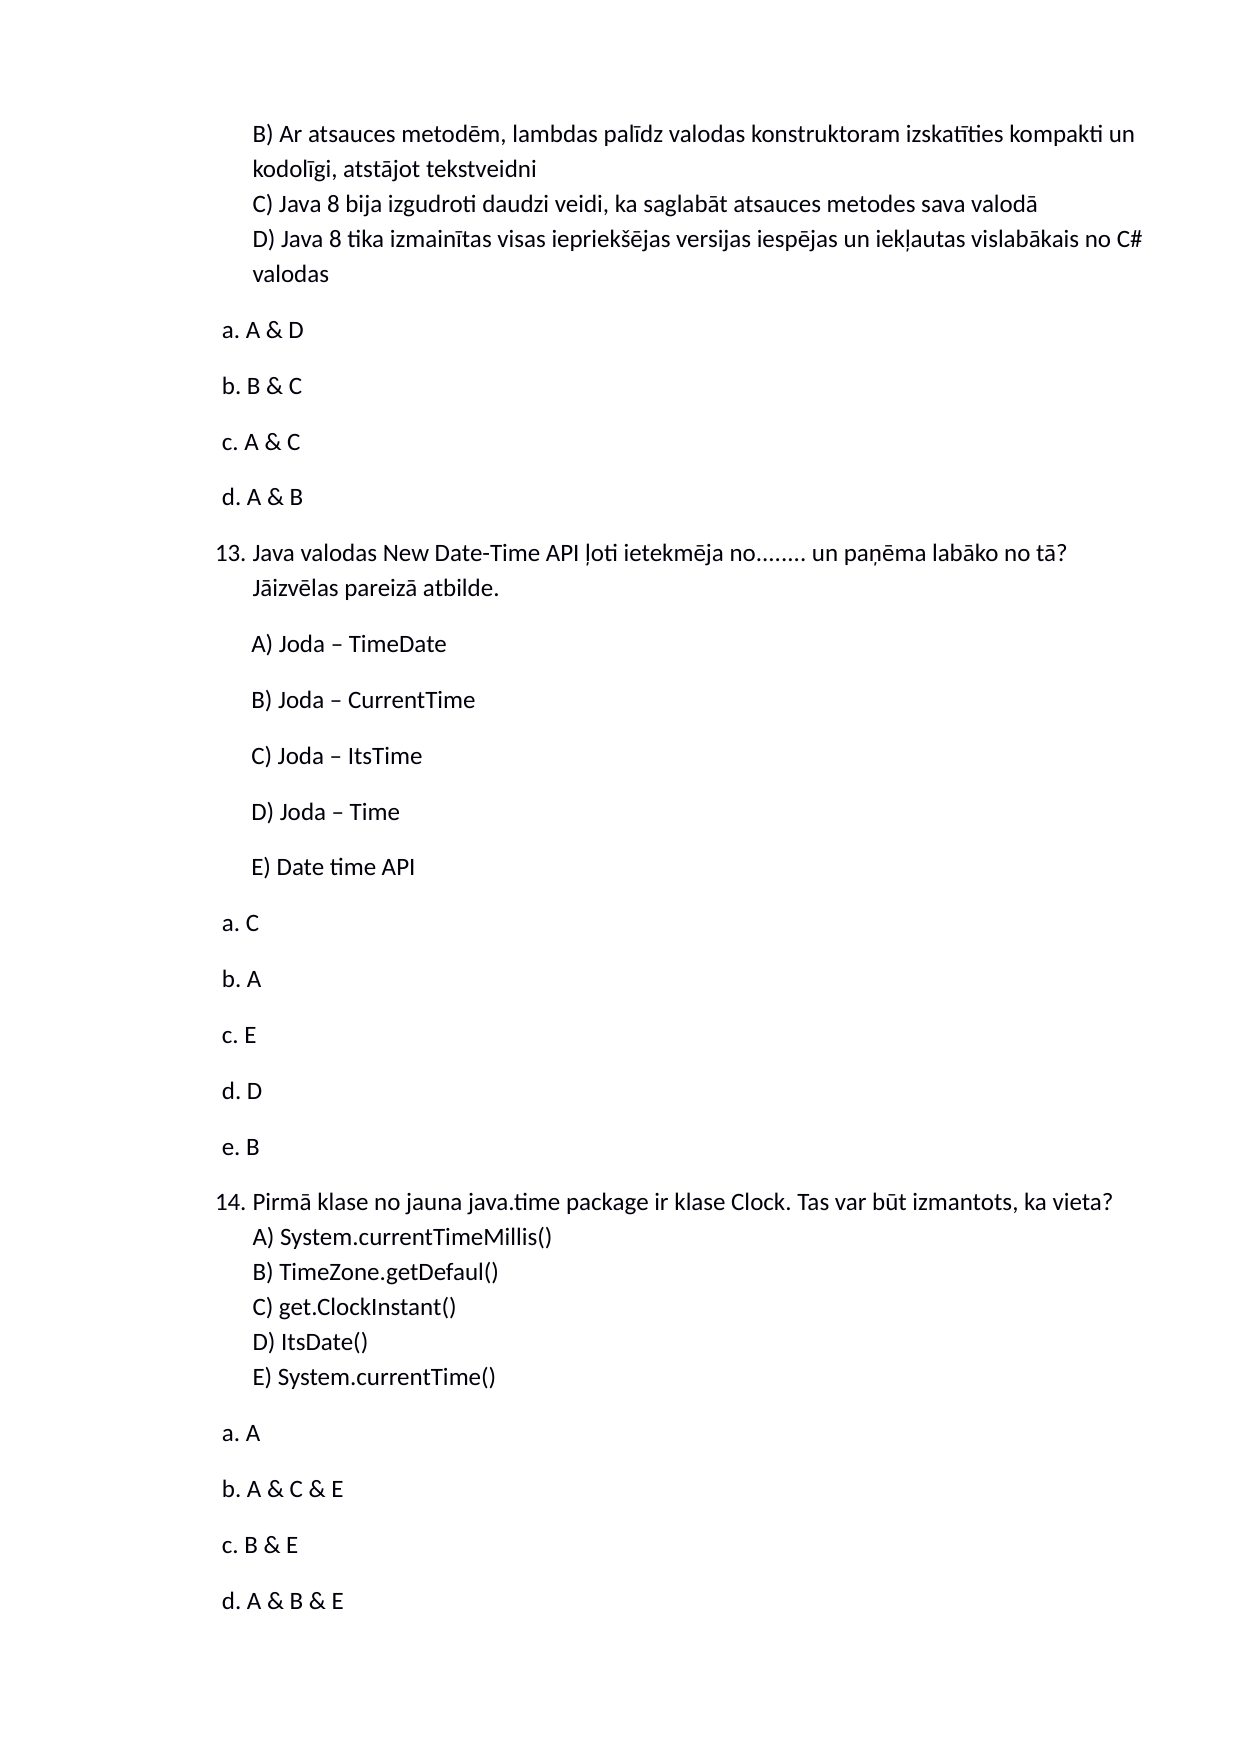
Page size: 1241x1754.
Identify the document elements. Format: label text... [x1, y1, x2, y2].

list E) System.currentTime() [252, 1361, 1152, 1392]
list Pirmā klase no jauna java.time package ir klase Clock. Tas var būt izmantots, ka vieta? [215, 1186, 1152, 1217]
text c. A & C [177, 426, 1152, 456]
text b. B & C [177, 370, 1152, 400]
text A) Joda – TimeDate [251, 628, 1152, 659]
text e. B [177, 1131, 1152, 1161]
text b. A [177, 963, 1152, 994]
text B) Joda – CurrentTime [251, 684, 1152, 714]
text c. B & E [177, 1529, 1152, 1559]
text C) Joda – ItsTime [251, 740, 1152, 770]
text a. A [177, 1417, 1152, 1448]
text d. A & B & E [177, 1585, 1152, 1615]
list B) TimeZone.getDefaul() [252, 1256, 1152, 1287]
list C) Java 8 bija izgudroti daudzi veidi, ka saglabāt atsauces metodes sava valodā [252, 188, 1152, 219]
text E) Date time API [251, 851, 1152, 882]
text a. A & D [177, 314, 1152, 344]
text d. A & B [177, 481, 1152, 512]
text b. A & C & E [177, 1473, 1152, 1504]
list Java valodas New Date-Time API ļoti ietekmēja no........ un paņēma labāko no tā? Jāizvēlas pareizā atbilde. [215, 537, 1152, 603]
text d. D [177, 1075, 1152, 1105]
text a. C [177, 907, 1152, 938]
list C) get.ClockInstant() [252, 1291, 1152, 1322]
list D) Java 8 tika izmainītas visas iepriekšējas versijas iespējas un iekļautas vislabākais no C# valodas [252, 223, 1152, 289]
list B) Ar atsauces metodēm, lambdas palīdz valodas konstruktoram izskatīties kompakti un kodolīgi, atstājot tekstveidni [252, 118, 1152, 184]
text c. E [177, 1019, 1152, 1049]
text D) Joda – Time [251, 796, 1152, 826]
list A) System.currentTimeMillis() [252, 1221, 1152, 1252]
list D) ItsDate() [252, 1326, 1152, 1357]
